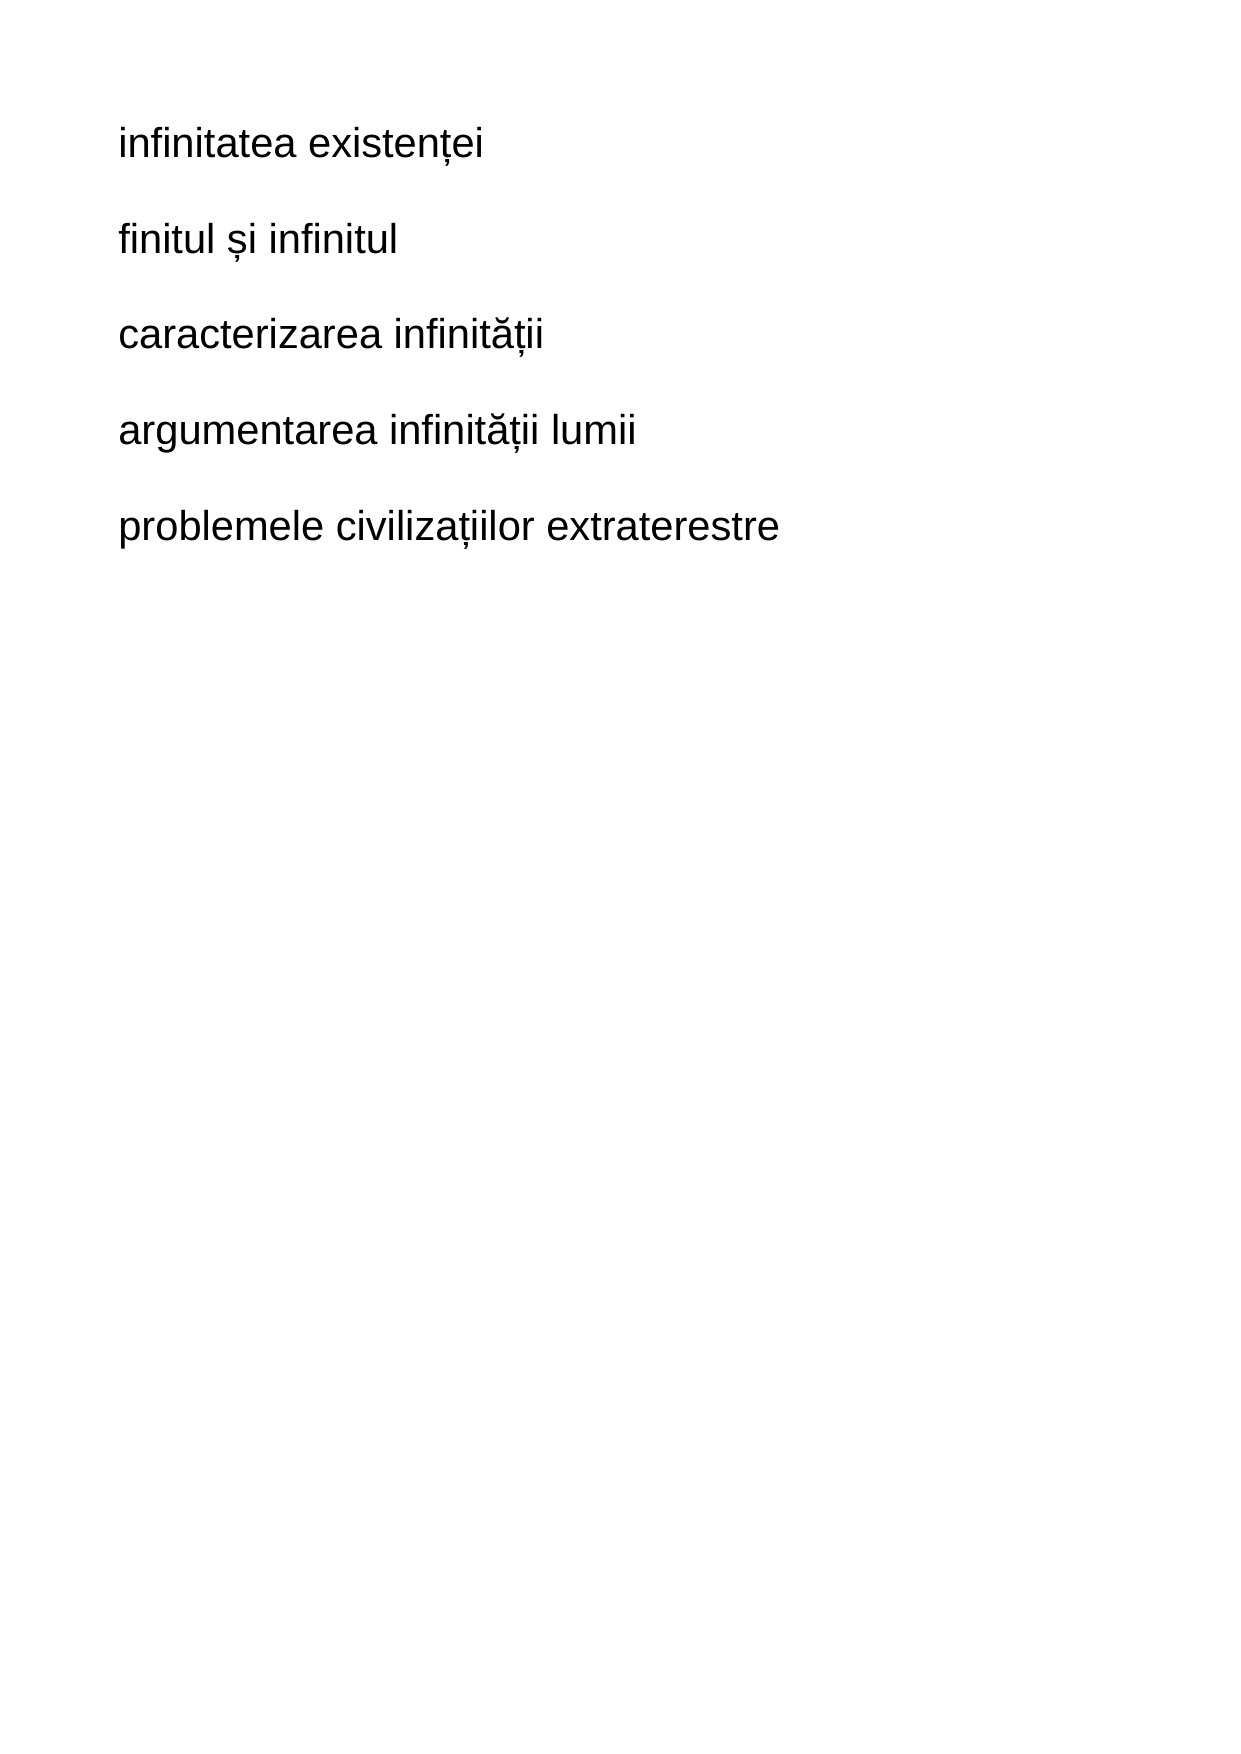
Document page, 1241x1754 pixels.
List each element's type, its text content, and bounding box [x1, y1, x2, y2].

text caracterizarea infinității [118, 310, 1122, 358]
text finitul și infinitul [118, 214, 1122, 262]
text infinitatea existenței [118, 118, 1122, 166]
text argumentarea infinității lumii [118, 406, 1122, 453]
text problemele civilizațiilor extraterestre [118, 501, 1122, 549]
